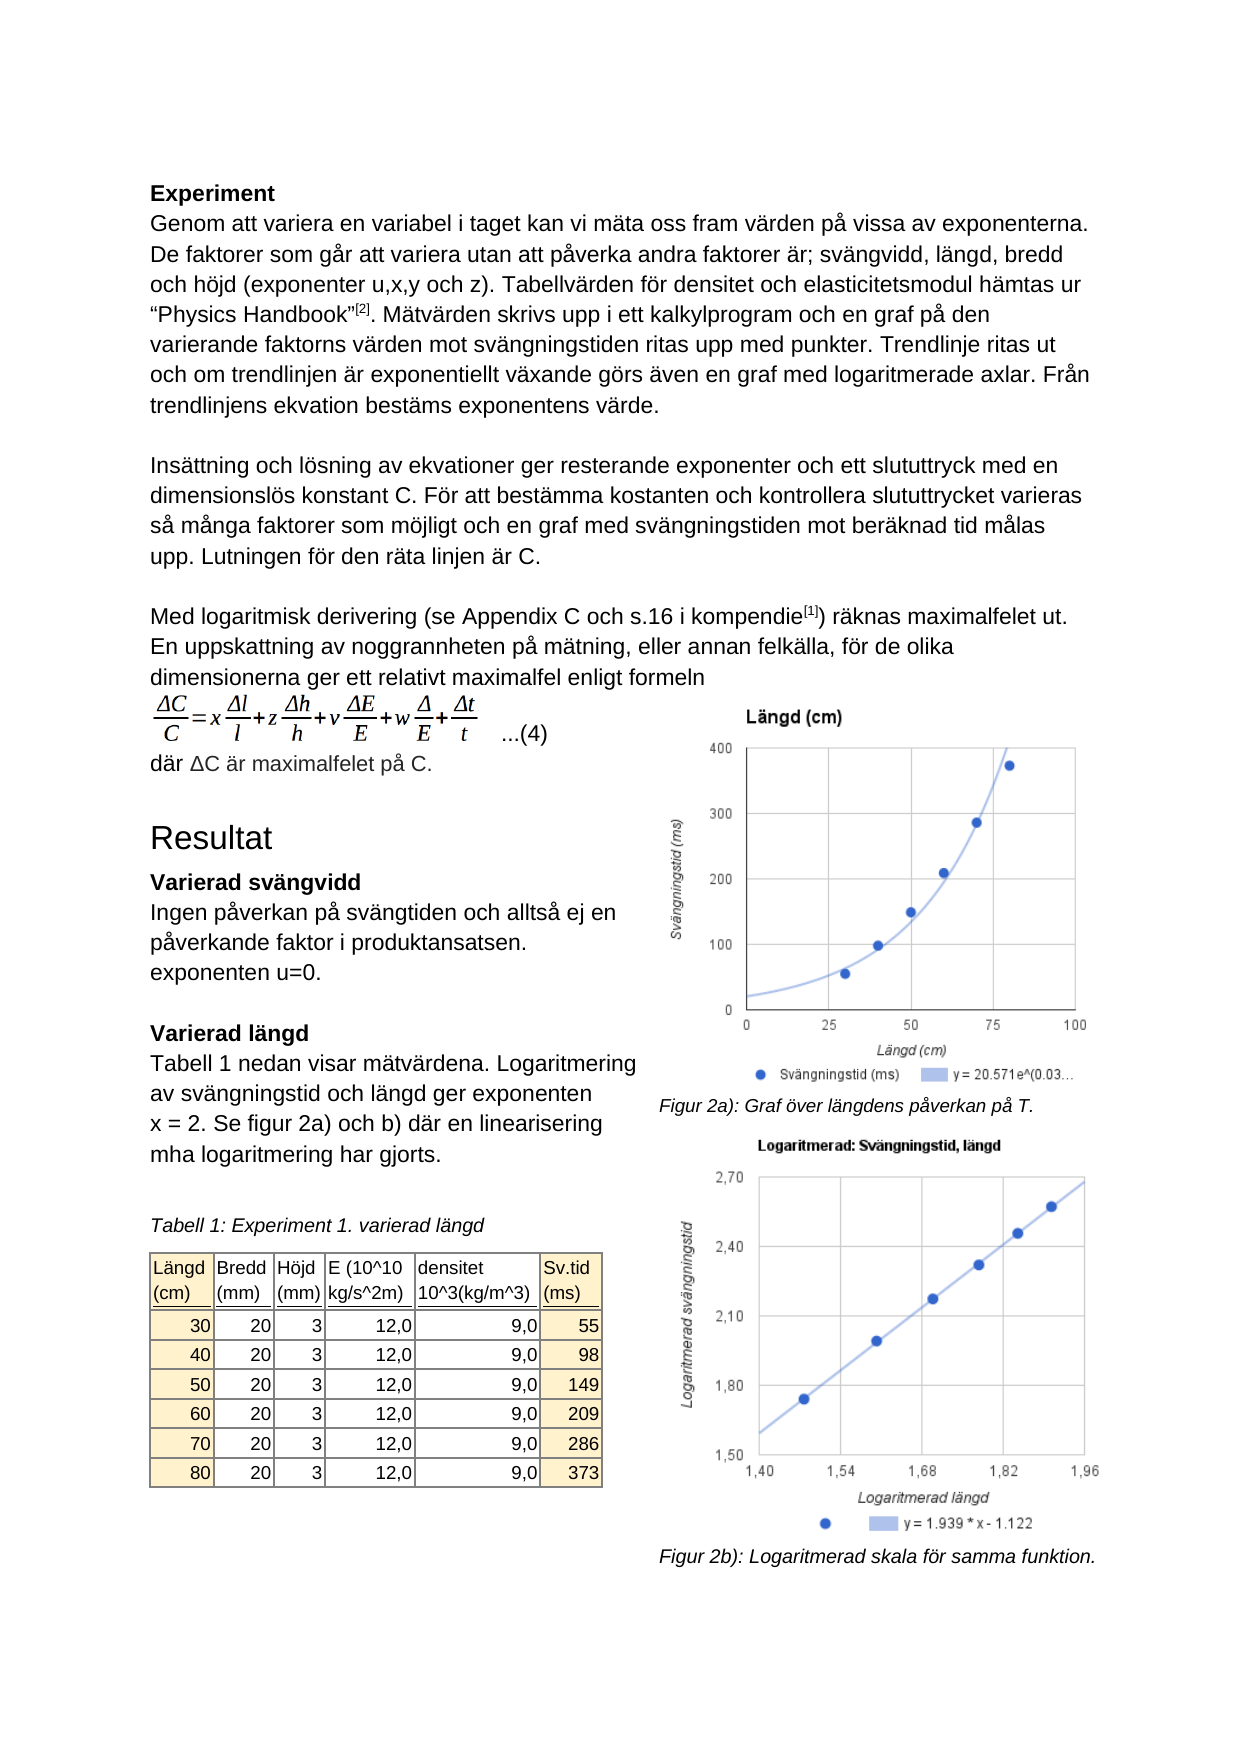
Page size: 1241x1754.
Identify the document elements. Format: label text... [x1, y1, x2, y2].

table_cell 80 [151, 1459, 213, 1486]
picture [658, 697, 1105, 1092]
text ...(4) [150, 694, 1090, 746]
table_cell 3 [275, 1429, 324, 1457]
table_header Längd (cm) [151, 1254, 213, 1309]
table_cell 12,0 [326, 1459, 414, 1486]
table_cell 20 [215, 1429, 273, 1457]
table_cell 286 [541, 1429, 601, 1457]
table_cell 149 [541, 1370, 601, 1398]
text Med logaritmisk derivering (se Appendix C och s.16 i kompendie[1]) räknas maximalfelet ut. En uppskattning av noggrannheten på mätning, eller annan felkälla, för de olika dimensionerna ger ett relativt maximalfel enligt formeln [150, 603, 1090, 690]
text Insättning och lösning av ekvationer ger resterande exponenter och ett slututtryck med en dimensionslös konstant C. För att bestämma kostanten och kontrollera slututtrycket varieras så många faktorer som möjligt och en graf med svängningstiden mot beräknad tid målas upp. Lutningen för den räta linjen är C. [150, 452, 1090, 569]
text Figur 2a): Graf över längdens påverkan på T. [659, 1092, 1105, 1116]
table_cell 9,0 [416, 1311, 539, 1339]
table_cell 40 [151, 1341, 213, 1368]
picture [658, 1115, 1121, 1542]
table_cell 12,0 [326, 1370, 414, 1398]
table_cell 98 [541, 1341, 601, 1368]
table_cell 20 [215, 1341, 273, 1368]
table_cell 20 [215, 1400, 273, 1427]
text där ΔC är maximalfelet på C. [150, 750, 658, 776]
text Tabell 1: Experiment 1. varierad längd [150, 1213, 658, 1236]
table_cell 3 [275, 1311, 324, 1339]
text Tabell 1 nedan visar mätvärdena. Logaritmering av svängningstid och längd ger exponenten [150, 1050, 659, 1107]
table_cell 9,0 [416, 1429, 539, 1457]
list Varierad längd [150, 1020, 658, 1046]
table_cell 12,0 [326, 1400, 414, 1427]
table_cell 9,0 [416, 1370, 539, 1398]
text x = 2. Se figur 2a) och b) där en linearisering mha logaritmering har gjorts. [150, 1110, 659, 1167]
list Varierad svängvidd [150, 869, 658, 895]
table_header E (10^10 kg/s^2m) [326, 1254, 414, 1309]
table_header densitet 10^3(kg/m^3) [416, 1254, 539, 1309]
text Figur 2b): Logaritmerad skala för samma funktion. [659, 1542, 1120, 1567]
table_cell 209 [541, 1400, 601, 1427]
picture [150, 693, 482, 742]
table_cell 50 [151, 1370, 213, 1398]
table_cell 12,0 [326, 1341, 414, 1368]
table_cell 60 [151, 1400, 213, 1427]
table_cell 20 [215, 1370, 273, 1398]
table_cell 9,0 [416, 1459, 539, 1486]
table_header Sv.tid (ms) [541, 1254, 601, 1309]
text exponenten u=0. [150, 959, 658, 986]
table_header Höjd (mm) [275, 1254, 324, 1309]
table_cell 12,0 [326, 1311, 414, 1339]
table_cell 20 [215, 1459, 273, 1486]
table_cell 3 [275, 1459, 324, 1486]
table_cell 20 [215, 1311, 273, 1339]
table_cell 30 [151, 1311, 213, 1339]
table_cell 9,0 [416, 1400, 539, 1427]
subtitle Resultat [150, 818, 658, 856]
table_header Bredd (mm) [215, 1254, 273, 1309]
table_cell 9,0 [416, 1341, 539, 1368]
text Ingen påverkan på svängtiden och alltså ej en påverkande faktor i produktansatsen. [150, 899, 658, 956]
table_cell 373 [541, 1459, 601, 1486]
table_cell 3 [275, 1341, 324, 1368]
table_cell 70 [151, 1429, 213, 1457]
table_cell 3 [275, 1370, 324, 1398]
text Experiment [150, 180, 1090, 207]
text Genom att variera en variabel i taget kan vi mäta oss fram värden på vissa av exponenterna. De faktorer som går att variera utan att påverka andra faktorer är; svängvidd, längd, bredd och höjd (exponenter u,x,y och z). Tabellvärden för densitet och elasticitetsmodul hämtas ur “Physics Handbook”[2]. Mätvärden skrivs upp i ett kalkylprogram och en graf på den varierande faktorns värden mot svängningstiden ritas upp med punkter. Trendlinje ritas ut och om trendlinjen är exponentiellt växande görs även en graf med logaritmerade axlar. Från trendlinjens ekvation bestäms exponentens värde. [150, 210, 1090, 418]
table_cell 12,0 [326, 1429, 414, 1457]
table_cell 3 [275, 1400, 324, 1427]
table_cell 55 [541, 1311, 601, 1339]
